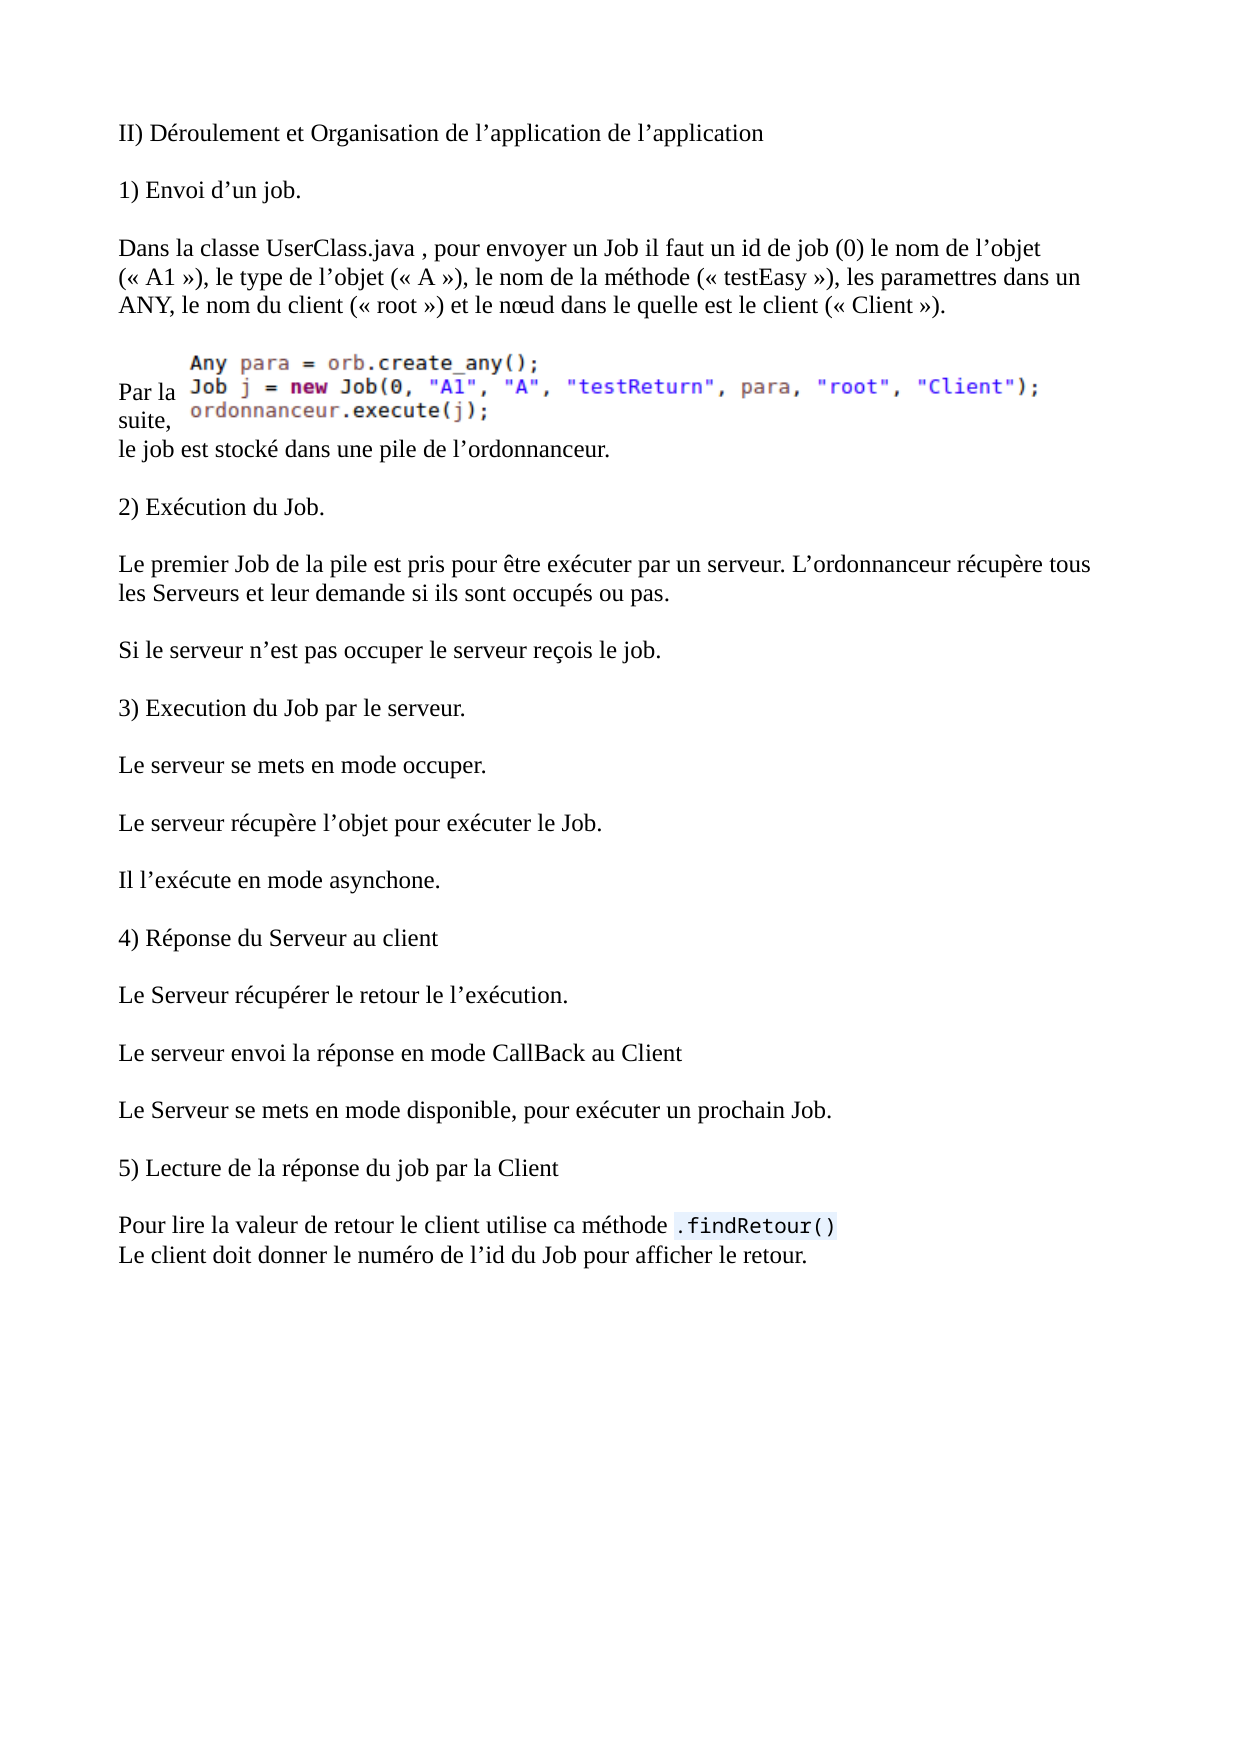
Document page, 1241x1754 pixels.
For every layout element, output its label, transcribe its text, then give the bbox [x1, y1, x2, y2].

text Le premier Job de la pile est pris pour être exécuter par un serveur. L’ordonnanceur récupère tous les Serveurs et leur demande si ils sont occupés ou pas. [118, 549, 1122, 607]
picture [184, 348, 1057, 427]
text 2) Exécution du Job. [118, 492, 1122, 521]
text Le serveur se mets en mode occuper. [118, 751, 1122, 779]
text Par la suite, le job est stocké dans une pile de l’ordonnanceur. [118, 377, 1122, 463]
text 3) Execution du Job par le serveur. [118, 693, 1122, 722]
text 5) Lecture de la réponse du job par la Client [118, 1153, 1122, 1182]
text II) Déroulement et Organisation de l’application de l’application [118, 118, 1122, 147]
text Le Serveur récupérer le retour le l’exécution. [118, 981, 1122, 1009]
text Dans la classe UserClass.java , pour envoyer un Job il faut un id de job (0) le nom de l’objet (« A1 »), le type de l’objet (« A »), le nom de la méthode (« testEasy »), les paramettres dans un ANY, le nom du client (« root ») et le nœud dans le quelle est le client (« Client »). [118, 233, 1122, 319]
text Il l’exécute en mode asynchone. [118, 866, 1122, 894]
text Pour lire la valeur de retour le client utilise ca méthode .findRetour() [118, 1211, 1122, 1240]
text Le serveur envoi la réponse en mode CallBack au Client [118, 1038, 1122, 1067]
text 4) Réponse du Serveur au client [118, 923, 1122, 952]
text 1) Envoi d’un job. [118, 176, 1122, 204]
text Le serveur récupère l’objet pour exécuter le Job. [118, 808, 1122, 837]
text Le Serveur se mets en mode disponible, pour exécuter un prochain Job. [118, 1096, 1122, 1124]
text Le client doit donner le numéro de l’id du Job pour afficher le retour. [118, 1240, 1122, 1269]
text Si le serveur n’est pas occuper le serveur reçois le job. [118, 636, 1122, 664]
